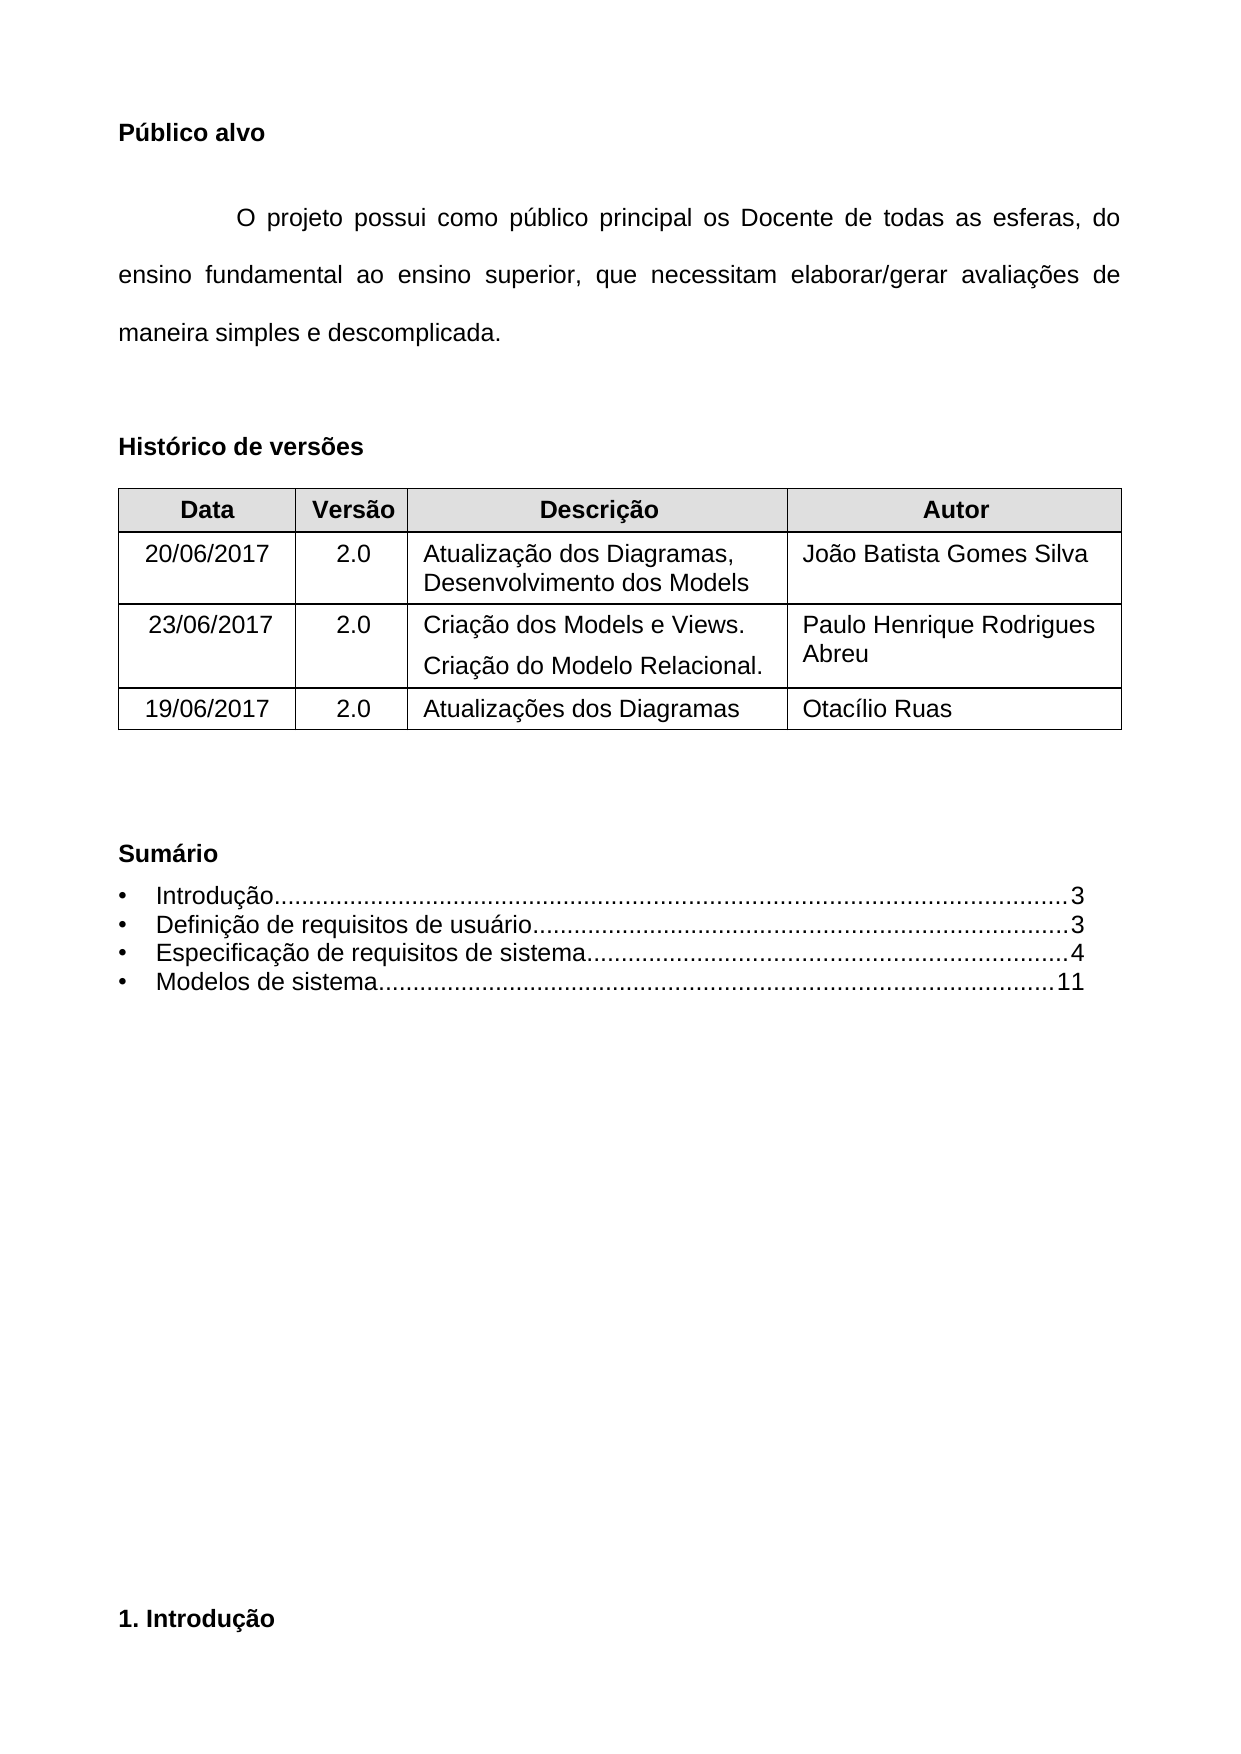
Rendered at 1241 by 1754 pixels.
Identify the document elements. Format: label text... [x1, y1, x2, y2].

text O projeto possui como público principal os Docente de todas as esferas, do ensino fundamental ao ensino superior, que necessitam elaborar/gerar avaliações de maneira simples e descomplicada. [118, 203, 1122, 347]
list Modelos de sistema 11 [81, 967, 1122, 996]
list Introdução 3 [81, 881, 1122, 909]
table_header Descrição [408, 489, 787, 531]
table_cell Atualizações dos Diagramas [408, 689, 787, 729]
table_cell Paulo Henrique Rodrigues Abreu [788, 605, 1121, 687]
table_cell João Batista Gomes Silva [788, 533, 1121, 603]
table_header Autor [788, 489, 1121, 531]
table_header Data [119, 489, 295, 531]
table_cell 23/06/2017 [119, 605, 295, 687]
list Especificação de requisitos de sistema 4 [81, 938, 1122, 967]
text Sumário [118, 839, 1122, 868]
table_cell 2.0 [296, 689, 407, 729]
table_cell 20/06/2017 [119, 533, 295, 603]
table_header Versão [296, 489, 407, 531]
table_cell Atualização dos Diagramas, Desenvolvimento dos Models [408, 533, 787, 603]
text Histórico de versões [118, 431, 1122, 460]
text Público alvo [118, 118, 1122, 147]
table_cell 19/06/2017 [119, 689, 295, 729]
list Definição de requisitos de usuário 3 [81, 909, 1122, 938]
table_cell 2.0 [296, 605, 407, 687]
table_cell Otacílio Ruas [788, 689, 1121, 729]
table_cell Criação dos Models e Views. Criação do Modelo Relacional. [408, 605, 787, 687]
text 1. Introdução [118, 1603, 1122, 1632]
table_cell 2.0 [296, 533, 407, 603]
